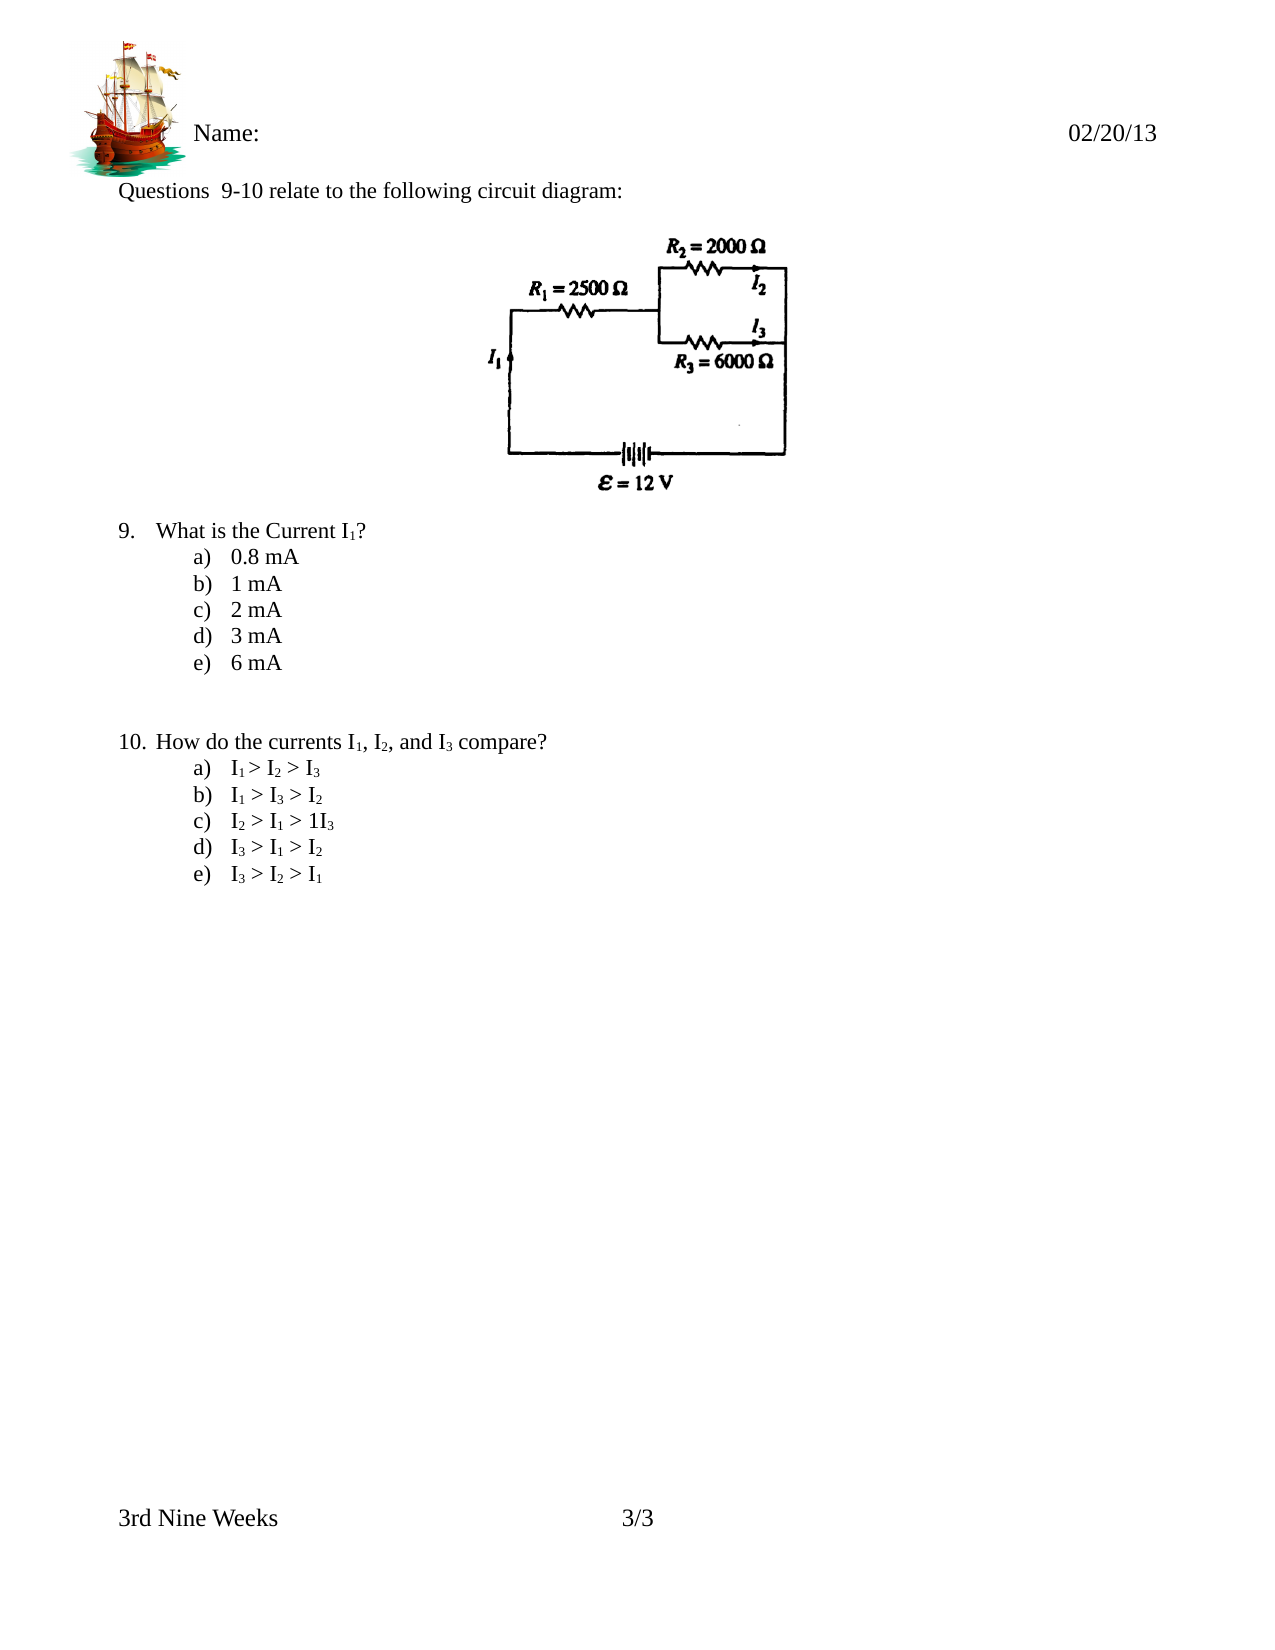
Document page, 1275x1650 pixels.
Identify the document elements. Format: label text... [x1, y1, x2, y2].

list What is the Current I1? [118, 517, 1157, 543]
list 0.8 mA [193, 543, 1157, 570]
list I1 > I3 > I2 [193, 781, 1157, 807]
picture [487, 237, 788, 491]
text Questions 9-10 relate to the following circuit diagram: [118, 176, 1157, 203]
list How do the currents I1, I2, and I3 compare? [118, 728, 1157, 754]
picture [68, 41, 186, 177]
list 6 mA [193, 649, 1157, 675]
list I3 > I1 > I2 [193, 833, 1157, 860]
list I3 > I2 > I1 [193, 860, 1157, 886]
list 2 mA [193, 596, 1157, 622]
list 3 mA [193, 622, 1157, 649]
list I1 > I2 > I3 [193, 754, 1157, 781]
list 1 mA [193, 570, 1157, 596]
list I2 > I1 > 1I3 [193, 807, 1157, 833]
